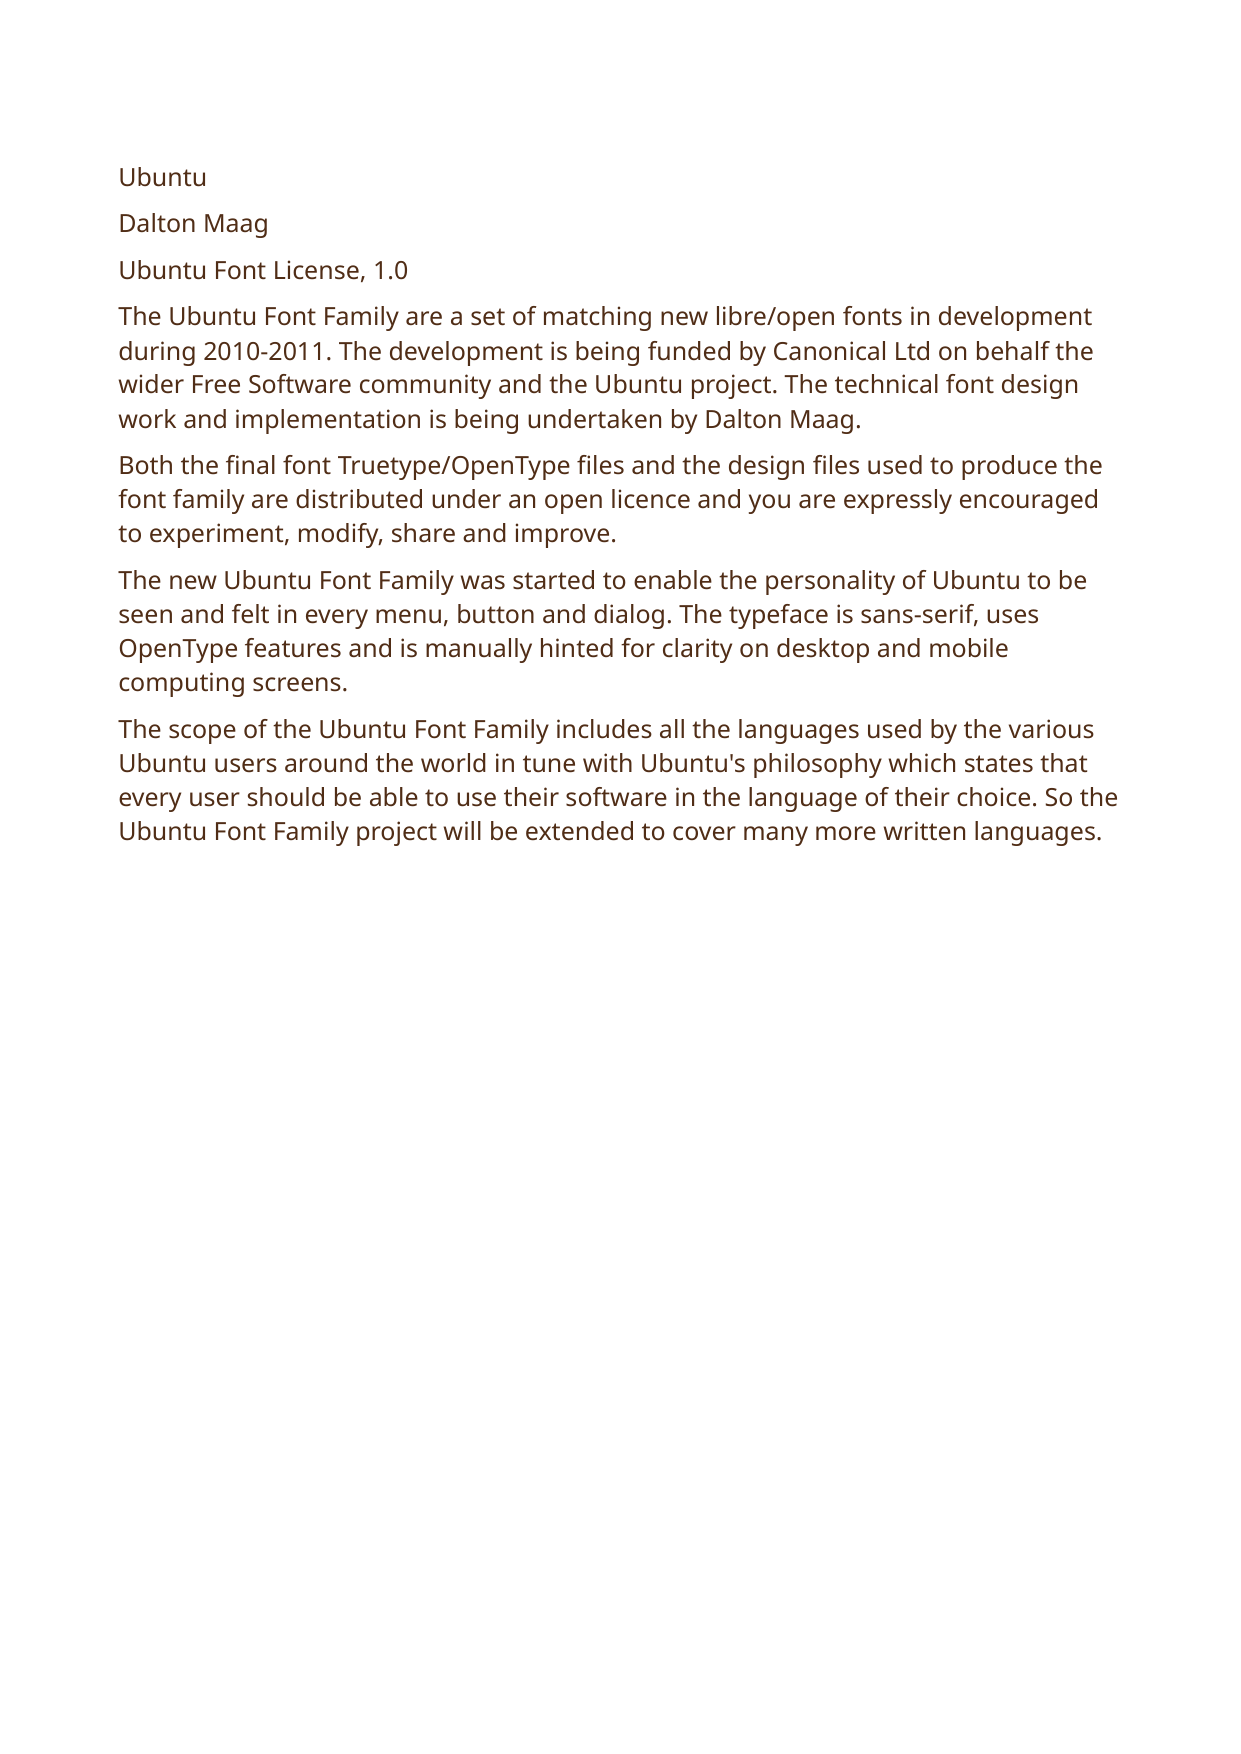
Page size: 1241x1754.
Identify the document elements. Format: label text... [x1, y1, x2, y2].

text Ubuntu [118, 159, 1122, 193]
text The Ubuntu Font Family are a set of matching new libre/open fonts in development during 2010-2011. The development is being funded by Canonical Ltd on behalf the wider Free Software community and the Ubuntu project. The technical font design work and implementation is being undertaken by Dalton Maag. [118, 299, 1122, 435]
text The scope of the Ubuntu Font Family includes all the languages used by the various Ubuntu users around the world in tune with Ubuntu's philosophy which states that every user should be able to use their software in the language of their choice. So the Ubuntu Font Family project will be extended to cover many more written languages. [118, 711, 1122, 847]
text Ubuntu Font License, 1.0 [118, 252, 1122, 287]
text Dalton Maag [118, 206, 1122, 240]
text The new Ubuntu Font Family was started to enable the personality of Ubuntu to be seen and felt in every menu, button and dialog. The typeface is sans-serif, uses OpenType features and is manually hinted for clarity on desktop and mobile computing screens. [118, 562, 1122, 699]
text Both the final font Truetype/OpenType files and the design files used to produce the font family are distributed under an open licence and you are expressly encouraged to experiment, modify, share and improve. [118, 448, 1122, 550]
